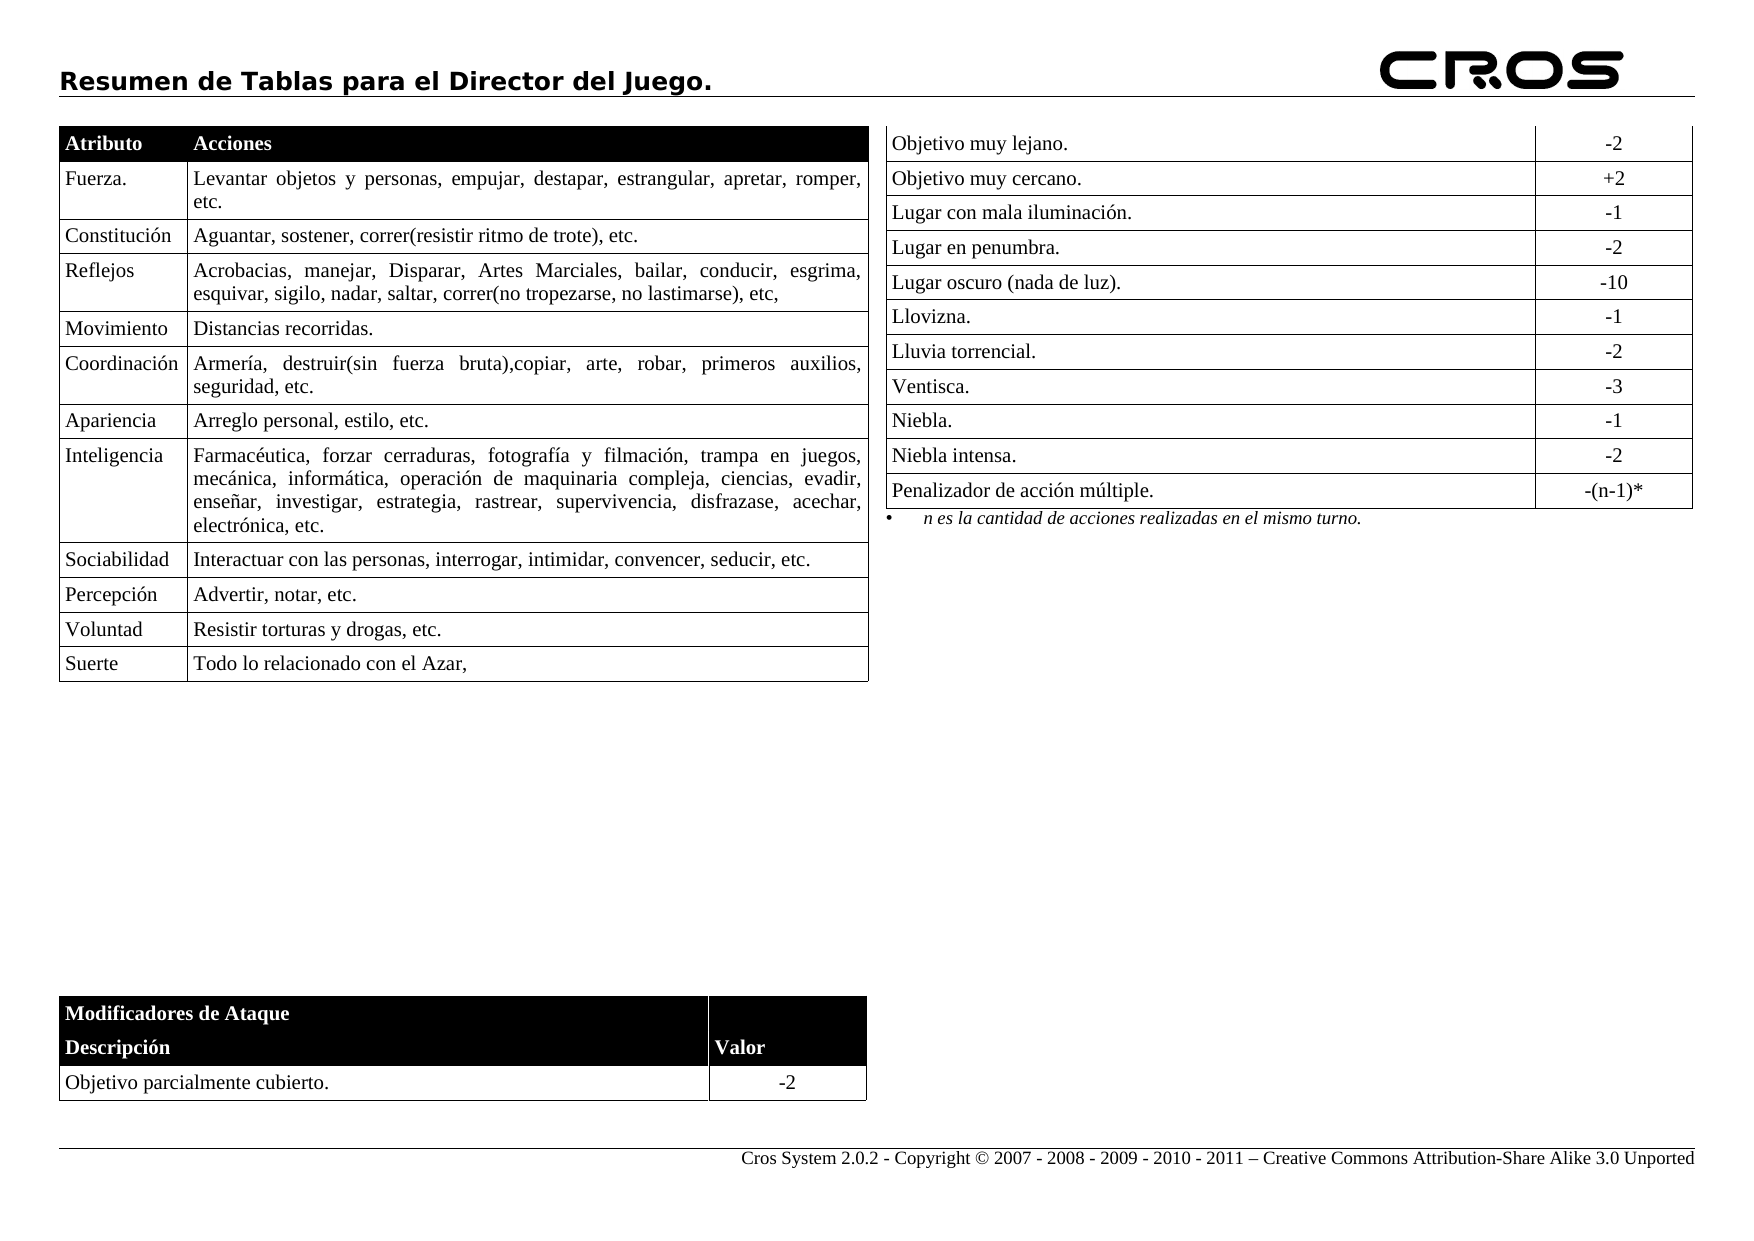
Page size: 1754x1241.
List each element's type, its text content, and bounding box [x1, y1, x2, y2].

table_cell Sociabilidad [60, 543, 187, 577]
table_cell Armería, destruir(sin fuerza bruta),copiar, arte, robar, primeros auxilios, seguridad, etc. [188, 347, 868, 404]
table_cell Atributo [60, 126, 187, 161]
table_cell Valor [710, 1031, 866, 1065]
table_cell Lluvia torrencial. [887, 335, 1535, 369]
table_cell Advertir, notar, etc. [188, 578, 868, 612]
table_cell Fuerza. [60, 162, 187, 219]
table_cell -2 [1536, 335, 1692, 369]
table_cell Voluntad [60, 613, 187, 646]
table_cell Constitución [60, 220, 187, 253]
table_cell Descripción [60, 1031, 708, 1065]
table_cell -2 [1536, 126, 1692, 161]
table_header [710, 997, 866, 1030]
table_cell Aguantar, sostener, correr(resistir ritmo de trote), etc. [188, 220, 868, 253]
table_cell -1 [1536, 300, 1692, 334]
table_cell -(n-1)* [1536, 474, 1692, 508]
picture [1376, 49, 1626, 90]
table_cell Lugar en penumbra. [887, 231, 1535, 265]
table_cell Coordinación [60, 347, 187, 404]
table_cell Farmacéutica, forzar cerraduras, fotografía y filmación, trampa en juegos, mecánica, informática, operación de maquinaria compleja, ciencias, evadir, enseñar, investigar, estrategia, rastrear, supervivencia, disfrazase, acechar, electrónica, etc. [188, 439, 868, 542]
table_cell Interactuar con las personas, interrogar, intimidar, convencer, seducir, etc. [188, 543, 868, 577]
table_cell Niebla intensa. [887, 439, 1535, 473]
table_cell Resistir torturas y drogas, etc. [188, 613, 868, 646]
table_cell Objetivo muy lejano. [887, 126, 1535, 161]
table_cell Percepción [60, 578, 187, 612]
table_cell Suerte [60, 647, 187, 681]
table_cell -1 [1536, 405, 1692, 438]
table_cell Niebla. [887, 405, 1535, 438]
table_cell -2 [710, 1066, 866, 1100]
table_cell Inteligencia [60, 439, 187, 542]
table_cell Penalizador de acción múltiple. [887, 474, 1535, 508]
table_cell Acrobacias, manejar, Disparar, Artes Marciales, bailar, conducir, esgrima, esquivar, sigilo, nadar, saltar, correr(no tropezarse, no lastimarse), etc, [188, 254, 868, 311]
table_cell Llovizna. [887, 300, 1535, 334]
table_cell Distancias recorridas. [188, 312, 868, 346]
table_cell -1 [1536, 196, 1692, 230]
table_cell +2 [1536, 162, 1692, 195]
table_cell Objetivo parcialmente cubierto. [60, 1066, 708, 1100]
table_cell -3 [1536, 370, 1692, 404]
table_cell Arreglo personal, estilo, etc. [188, 405, 868, 438]
list n es la cantidad de acciones realizadas en el mismo turno. [886, 508, 1695, 528]
table_cell Lugar oscuro (nada de luz). [887, 266, 1535, 299]
table_cell -2 [1536, 439, 1692, 473]
table_cell Movimiento [60, 312, 187, 346]
table_header Modificadores de Ataque [60, 997, 708, 1030]
table_cell Acciones [188, 126, 868, 161]
table_cell Levantar objetos y personas, empujar, destapar, estrangular, apretar, romper, etc. [188, 162, 868, 219]
table_cell -10 [1536, 266, 1692, 299]
table_cell Objetivo muy cercano. [887, 162, 1535, 195]
table_cell Ventisca. [887, 370, 1535, 404]
table_cell Lugar con mala iluminación. [887, 196, 1535, 230]
table_cell Reflejos [60, 254, 187, 311]
table_cell Apariencia [60, 405, 187, 438]
table_cell Todo lo relacionado con el Azar, [188, 647, 868, 681]
table_cell -2 [1536, 231, 1692, 265]
